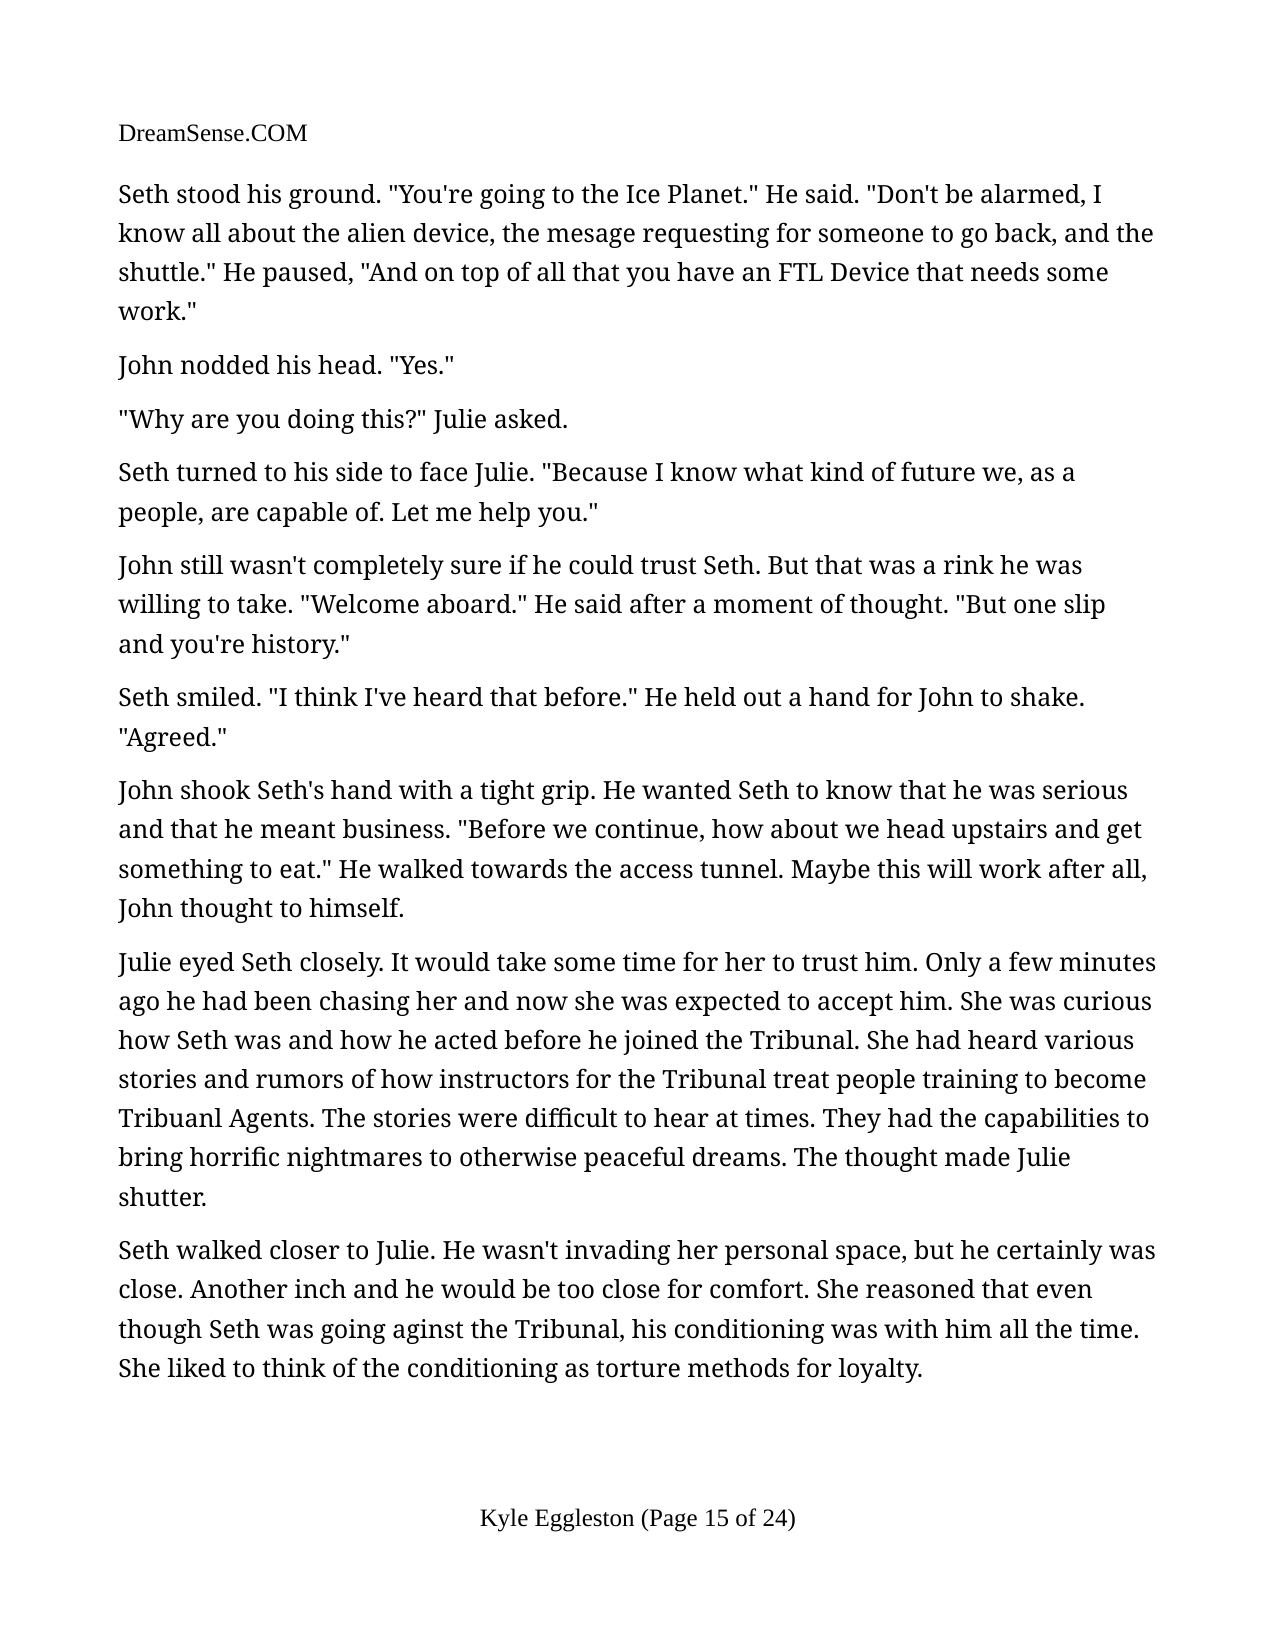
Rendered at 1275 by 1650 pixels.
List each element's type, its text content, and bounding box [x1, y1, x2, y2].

text Julie eyed Seth closely. It would take some time for her to trust him. Only a few minutes ago he had been chasing her and now she was expected to accept him. She was curious how Seth was and how he acted before he joined the Tribunal. She had heard various stories and rumors of how instructors for the Tribunal treat people training to become Tribuanl Agents. The stories were difficult to hear at times. They had the capabilities to bring horrific nightmares to otherwise peaceful dreams. The thought made Julie shutter. [118, 944, 1157, 1213]
text John shook Seth's hand with a tight grip. He wanted Seth to know that he was serious and that he meant business. "Before we continue, how about we head upstairs and get something to eat." He walked towards the access tunnel. Maybe this will work after all, John thought to himself. [118, 773, 1157, 924]
text Seth turned to his side to face Julie. "Because I know what kind of future we, as a people, are capable of. Let me help you." [118, 455, 1157, 528]
text John nodded his head. "Yes." [118, 348, 1157, 382]
text Seth smiled. "I think I've heard that before." He held out a hand for John to shake. "Agreed." [118, 680, 1157, 753]
text John still wasn't completely sure if he could trust Seth. But that was a rink he was willing to take. "Welcome aboard." He said after a moment of thought. "But one slip and you're history." [118, 548, 1157, 660]
text Seth walked closer to Julie. He wasn't invading her personal space, but he certainly was close. Another inch and he would be too close for comfort. She reasoned that even though Seth was going aginst the Tribunal, his conditioning was with him all the time. She liked to think of the conditioning as torture methods for loyalty. [118, 1233, 1157, 1384]
text Seth stood his ground. "You're going to the Ice Planet." He said. "Don't be alarmed, I know all about the alien device, the mesage requesting for someone to go back, and the shuttle." He paused, "And on top of all that you have an FTL Device that needs some work." [118, 176, 1157, 328]
text "Why are you doing this?" Julie asked. [118, 401, 1157, 435]
